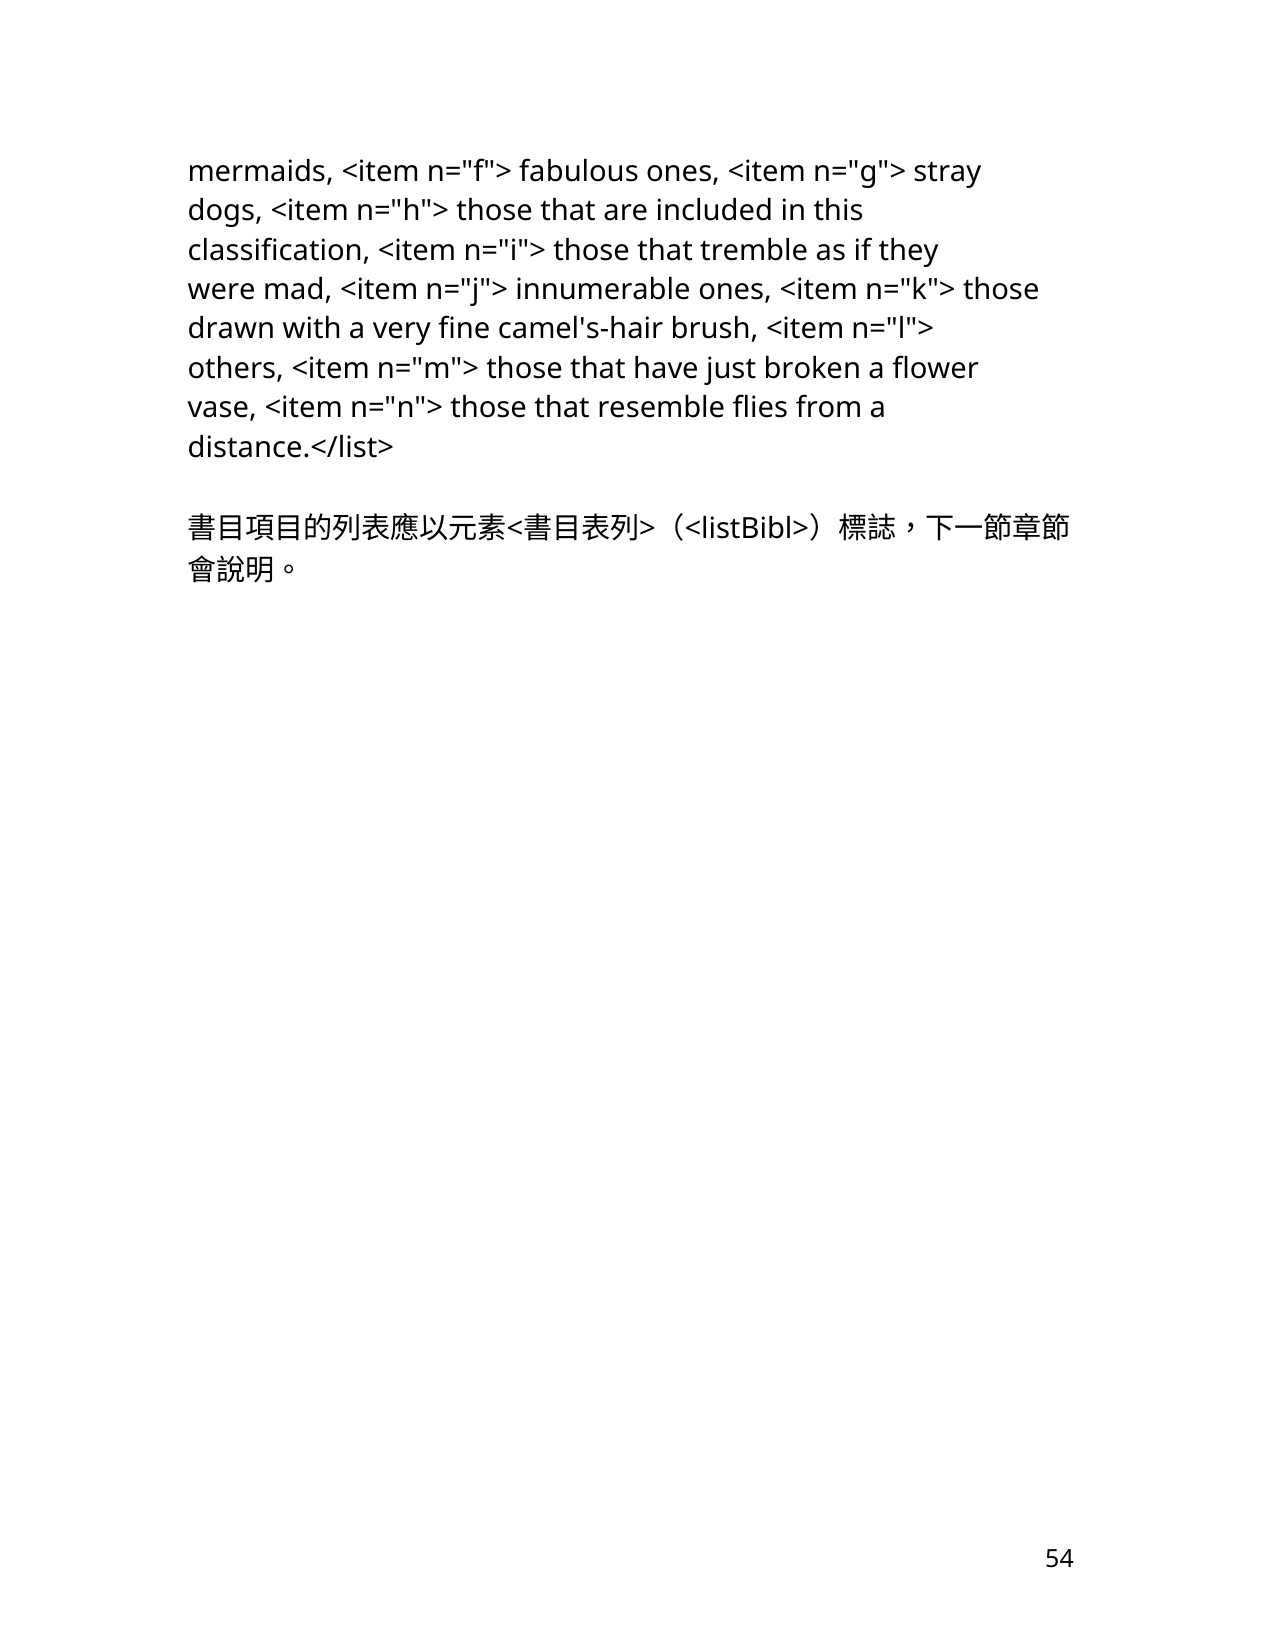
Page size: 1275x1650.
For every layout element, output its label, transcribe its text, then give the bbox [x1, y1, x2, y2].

text vase, <item n="n"> those that resemble flies from a [187, 387, 1087, 426]
text classification, <item n="i"> those that tremble as if they [187, 229, 1087, 268]
text others, <item n="m"> those that have just broken a flower [187, 347, 1087, 387]
text dogs, <item n="h"> those that are included in this [187, 189, 1087, 229]
text were mad, <item n="j"> innumerable ones, <item n="k"> those [187, 268, 1087, 308]
text distance.</list> [187, 426, 1087, 466]
text drawn with a very fine camel's-hair brush, <item n="l"> [187, 308, 1087, 347]
text 書目項目的列表應以元素<書目表列>（<listBibl>）標誌，下一節章節會說明。 [187, 505, 1087, 589]
text mermaids, <item n="f"> fabulous ones, <item n="g"> stray [187, 150, 1087, 189]
